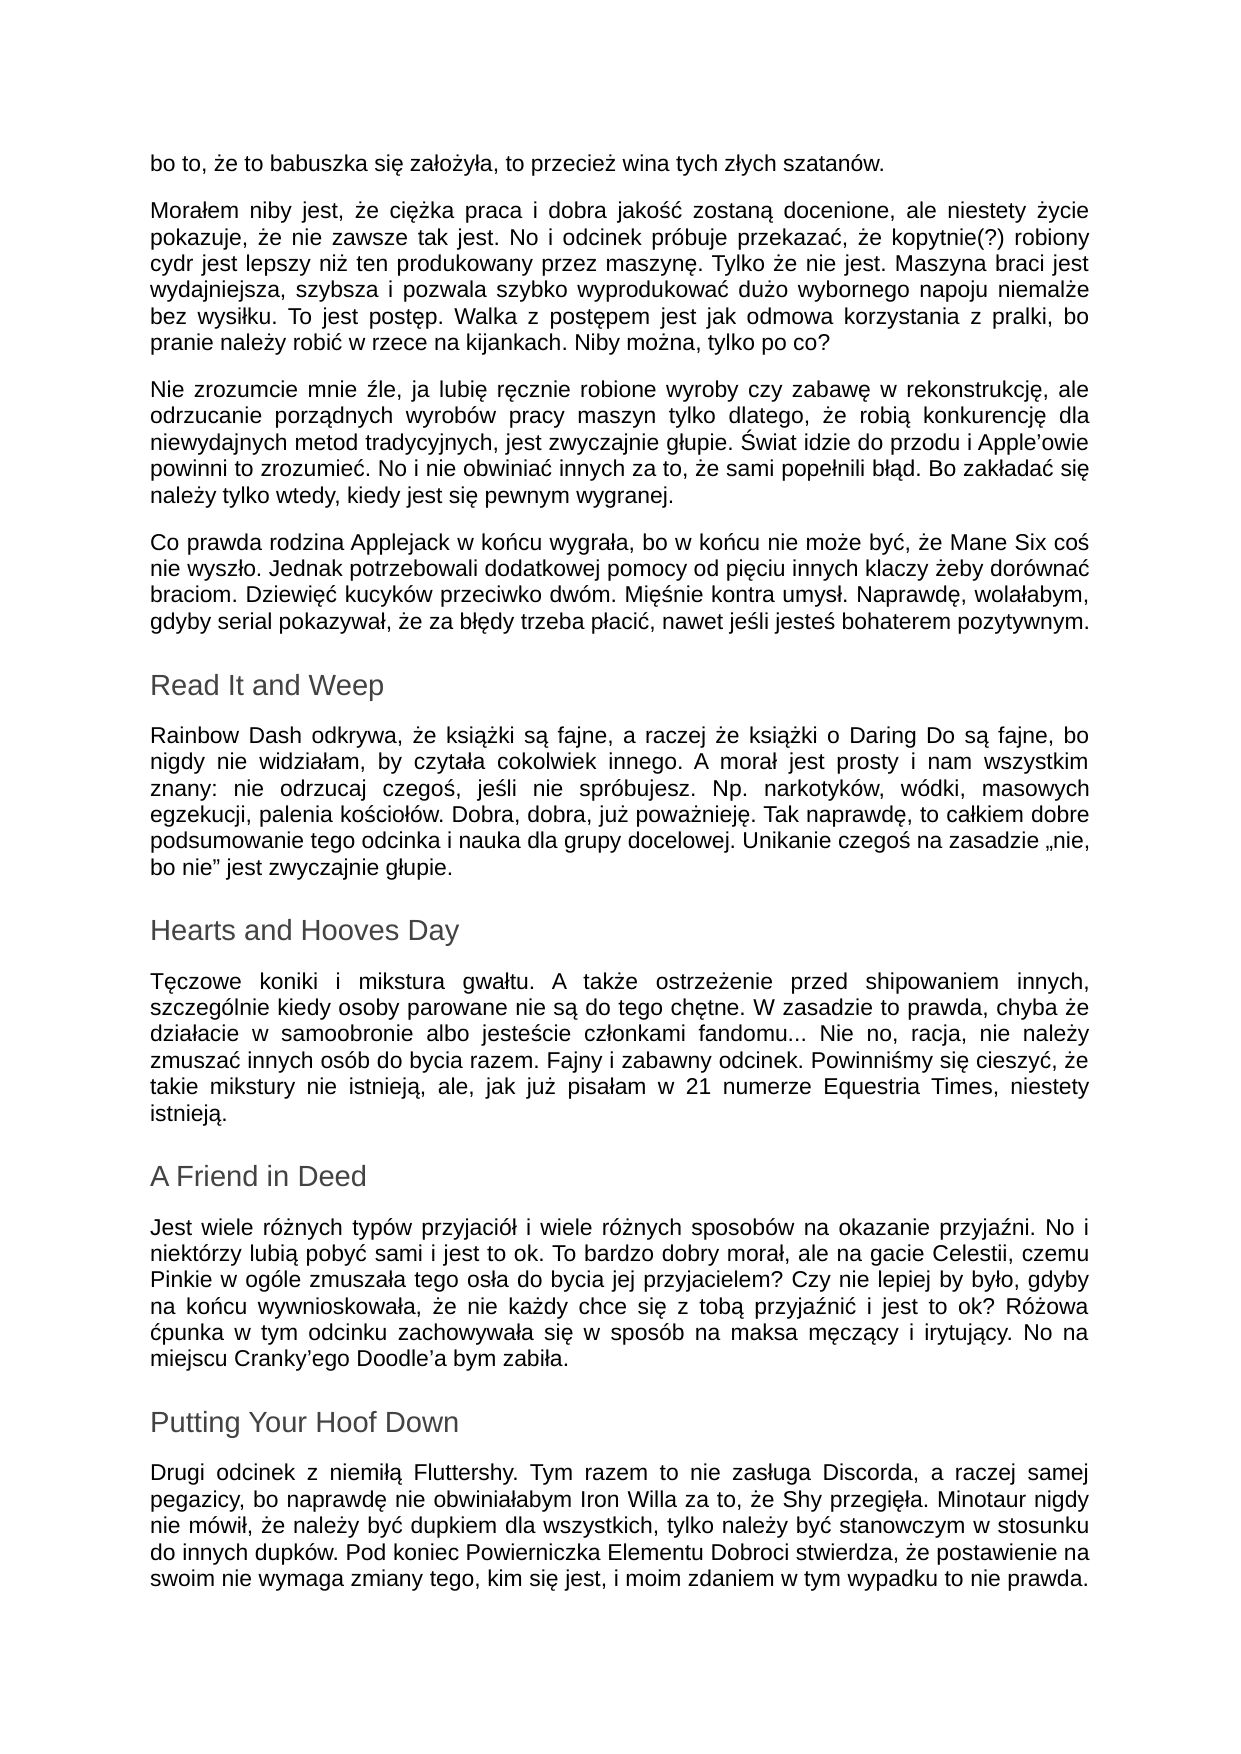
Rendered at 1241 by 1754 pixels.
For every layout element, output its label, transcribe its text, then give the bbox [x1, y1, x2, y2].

subtitle Read It and Weep [150, 667, 1090, 701]
text Drugi odcinek z niemiłą Fluttershy. Tym razem to nie zasługa Discorda, a raczej samej pegazicy, bo naprawdę nie obwiniałabym Iron Willa za to, że Shy przegięła. Minotaur nigdy nie mówił, że należy być dupkiem dla wszystkich, tylko należy być stanowczym w stosunku do innych dupków. Pod koniec Powierniczka Elementu Dobroci stwierdza, że postawienie na swoim nie wymaga zmiany tego, kim się jest, i moim zdaniem w tym wypadku to nie prawda. [150, 1459, 1090, 1591]
text Rainbow Dash odkrywa, że książki są fajne, a raczej że książki o Daring Do są fajne, bo nigdy nie widziałam, by czytała cokolwiek innego. A morał jest prosty i nam wszystkim znany: nie odrzucaj czegoś, jeśli nie spróbujesz. Np. narkotyków, wódki, masowych egzekucji, palenia kościołów. Dobra, dobra, już poważnieję. Tak naprawdę, to całkiem dobre podsumowanie tego odcinka i nauka dla grupy docelowej. Unikanie czegoś na zasadzie „nie, bo nie” jest zwyczajnie głupie. [150, 722, 1090, 880]
subtitle Putting Your Hoof Down [150, 1405, 1090, 1438]
subtitle A Friend in Deed [150, 1159, 1090, 1193]
text Nie zrozumcie mnie źle, ja lubię ręcznie robione wyroby czy zabawę w rekonstrukcję, ale odrzucanie porządnych wyrobów pracy maszyn tylko dlatego, że robią konkurencję dla niewydajnych metod tradycyjnych, jest zwyczajnie głupie. Świat idzie do przodu i Apple’owie powinni to zrozumieć. No i nie obwiniać innych za to, że sami popełnili błąd. Bo zakładać się należy tylko wtedy, kiedy jest się pewnym wygranej. [150, 376, 1090, 508]
subtitle Hearts and Hooves Day [150, 913, 1090, 947]
text Morałem niby jest, że ciężka praca i dobra jakość zostaną docenione, ale niestety życie pokazuje, że nie zawsze tak jest. No i odcinek próbuje przekazać, że kopytnie(?) robiony cydr jest lepszy niż ten produkowany przez maszynę. Tylko że nie jest. Maszyna braci jest wydajniejsza, szybsza i pozwala szybko wyprodukować dużo wybornego napoju niemalże bez wysiłku. To jest postęp. Walka z postępem jest jak odmowa korzystania z pralki, bo pranie należy robić w rzece na kijankach. Niby można, tylko po co? [150, 197, 1090, 355]
text Co prawda rodzina Applejack w końcu wygrała, bo w końcu nie może być, że Mane Six coś nie wyszło. Jednak potrzebowali dodatkowej pomocy od pięciu innych klaczy żeby dorównać braciom. Dziewięć kucyków przeciwko dwóm. Mięśnie kontra umysł. Naprawdę, wolałabym, gdyby serial pokazywał, że za błędy trzeba płacić, nawet jeśli jesteś bohaterem pozytywnym. [150, 529, 1090, 634]
text Tęczowe koniki i mikstura gwałtu. A także ostrzeżenie przed shipowaniem innych, szczególnie kiedy osoby parowane nie są do tego chętne. W zasadzie to prawda, chyba że działacie w samoobronie albo jesteście członkami fandomu... Nie no, racja, nie należy zmuszać innych osób do bycia razem. Fajny i zabawny odcinek. Powinniśmy się cieszyć, że takie mikstury nie istnieją, ale, jak już pisałam w 21 numerze Equestria Times, niestety istnieją. [150, 968, 1090, 1126]
text Jest wiele różnych typów przyjaciół i wiele różnych sposobów na okazanie przyjaźni. No i niektórzy lubią pobyć sami i jest to ok. To bardzo dobry morał, ale na gacie Celestii, czemu Pinkie w ogóle zmuszała tego osła do bycia jej przyjacielem? Czy nie lepiej by było, gdyby na końcu wywnioskowała, że nie każdy chce się z tobą przyjaźnić i jest to ok? Różowa ćpunka w tym odcinku zachowywała się w sposób na maksa męczący i irytujący. No na miejscu Cranky’ego Doodle’a bym zabiła. [150, 1213, 1090, 1372]
text bo to, że to babuszka się założyła, to przecież wina tych złych szatanów. [150, 150, 1090, 176]
